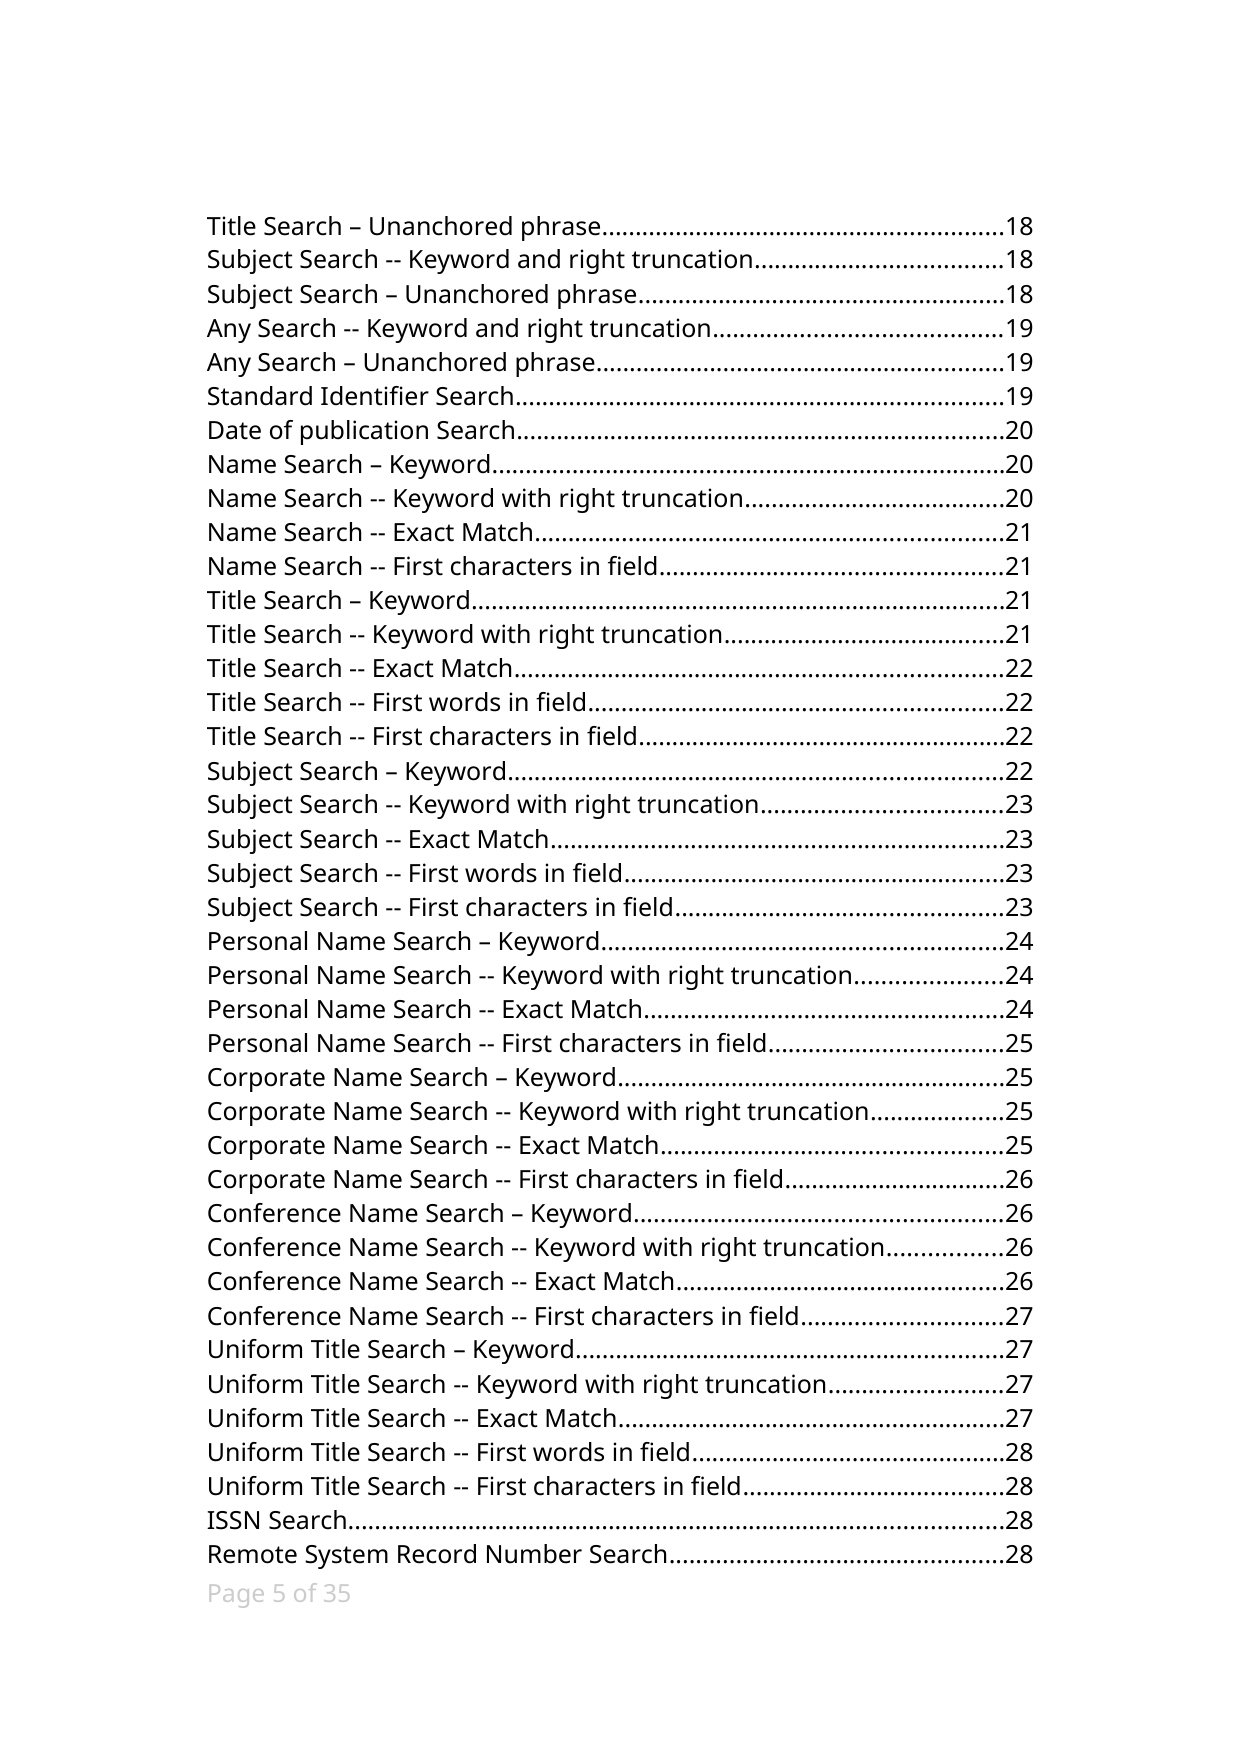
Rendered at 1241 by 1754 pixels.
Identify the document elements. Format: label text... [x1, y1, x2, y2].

text Conference Name Search – Keyword 26 [207, 1196, 1033, 1230]
text Conference Name Search -- Exact Match 26 [207, 1264, 1033, 1298]
text Name Search – Keyword 20 [207, 447, 1033, 481]
text Name Search -- First characters in field 21 [207, 549, 1033, 583]
text Personal Name Search -- Keyword with right truncation 24 [207, 957, 1033, 992]
text Subject Search -- First words in field 23 [207, 855, 1033, 889]
text Subject Search -- Keyword and right truncation 18 [207, 242, 1033, 276]
text Personal Name Search -- First characters in field 25 [207, 1026, 1033, 1060]
text Corporate Name Search – Keyword 25 [207, 1060, 1033, 1094]
text Uniform Title Search -- Keyword with right truncation 27 [207, 1366, 1033, 1400]
text Personal Name Search -- Exact Match 24 [207, 992, 1033, 1026]
text Corporate Name Search -- Keyword with right truncation 25 [207, 1094, 1033, 1128]
text Subject Search -- Keyword with right truncation 23 [207, 787, 1033, 821]
text Conference Name Search -- First characters in field 27 [207, 1298, 1033, 1332]
text Subject Search – Unanchored phrase 18 [207, 276, 1033, 310]
text Title Search -- Keyword with right truncation 21 [207, 617, 1033, 651]
text Title Search – Unanchored phrase 18 [207, 208, 1033, 242]
text Uniform Title Search -- First characters in field 28 [207, 1468, 1033, 1502]
text Title Search -- First characters in field 22 [207, 719, 1033, 753]
text Uniform Title Search -- First words in field 28 [207, 1434, 1033, 1468]
text Conference Name Search -- Keyword with right truncation 26 [207, 1230, 1033, 1264]
text Uniform Title Search -- Exact Match 27 [207, 1400, 1033, 1434]
text Date of publication Search 20 [207, 412, 1033, 447]
text Name Search -- Keyword with right truncation 20 [207, 481, 1033, 515]
text Title Search -- Exact Match 22 [207, 651, 1033, 685]
text Name Search -- Exact Match 21 [207, 515, 1033, 549]
text Any Search -- Keyword and right truncation 19 [207, 310, 1033, 344]
text Subject Search -- Exact Match 23 [207, 821, 1033, 855]
text Uniform Title Search – Keyword 27 [207, 1332, 1033, 1366]
text Subject Search – Keyword 22 [207, 753, 1033, 787]
text Corporate Name Search -- First characters in field 26 [207, 1162, 1033, 1196]
text Subject Search -- First characters in field 23 [207, 889, 1033, 923]
text Any Search – Unanchored phrase 19 [207, 344, 1033, 378]
text Corporate Name Search -- Exact Match 25 [207, 1128, 1033, 1162]
text Title Search – Keyword 21 [207, 583, 1033, 617]
text Remote System Record Number Search 28 [207, 1537, 1033, 1571]
text Title Search -- First words in field 22 [207, 685, 1033, 719]
text Standard Identifier Search 19 [207, 378, 1033, 412]
text Personal Name Search – Keyword 24 [207, 923, 1033, 957]
text ISSN Search 28 [207, 1502, 1033, 1537]
